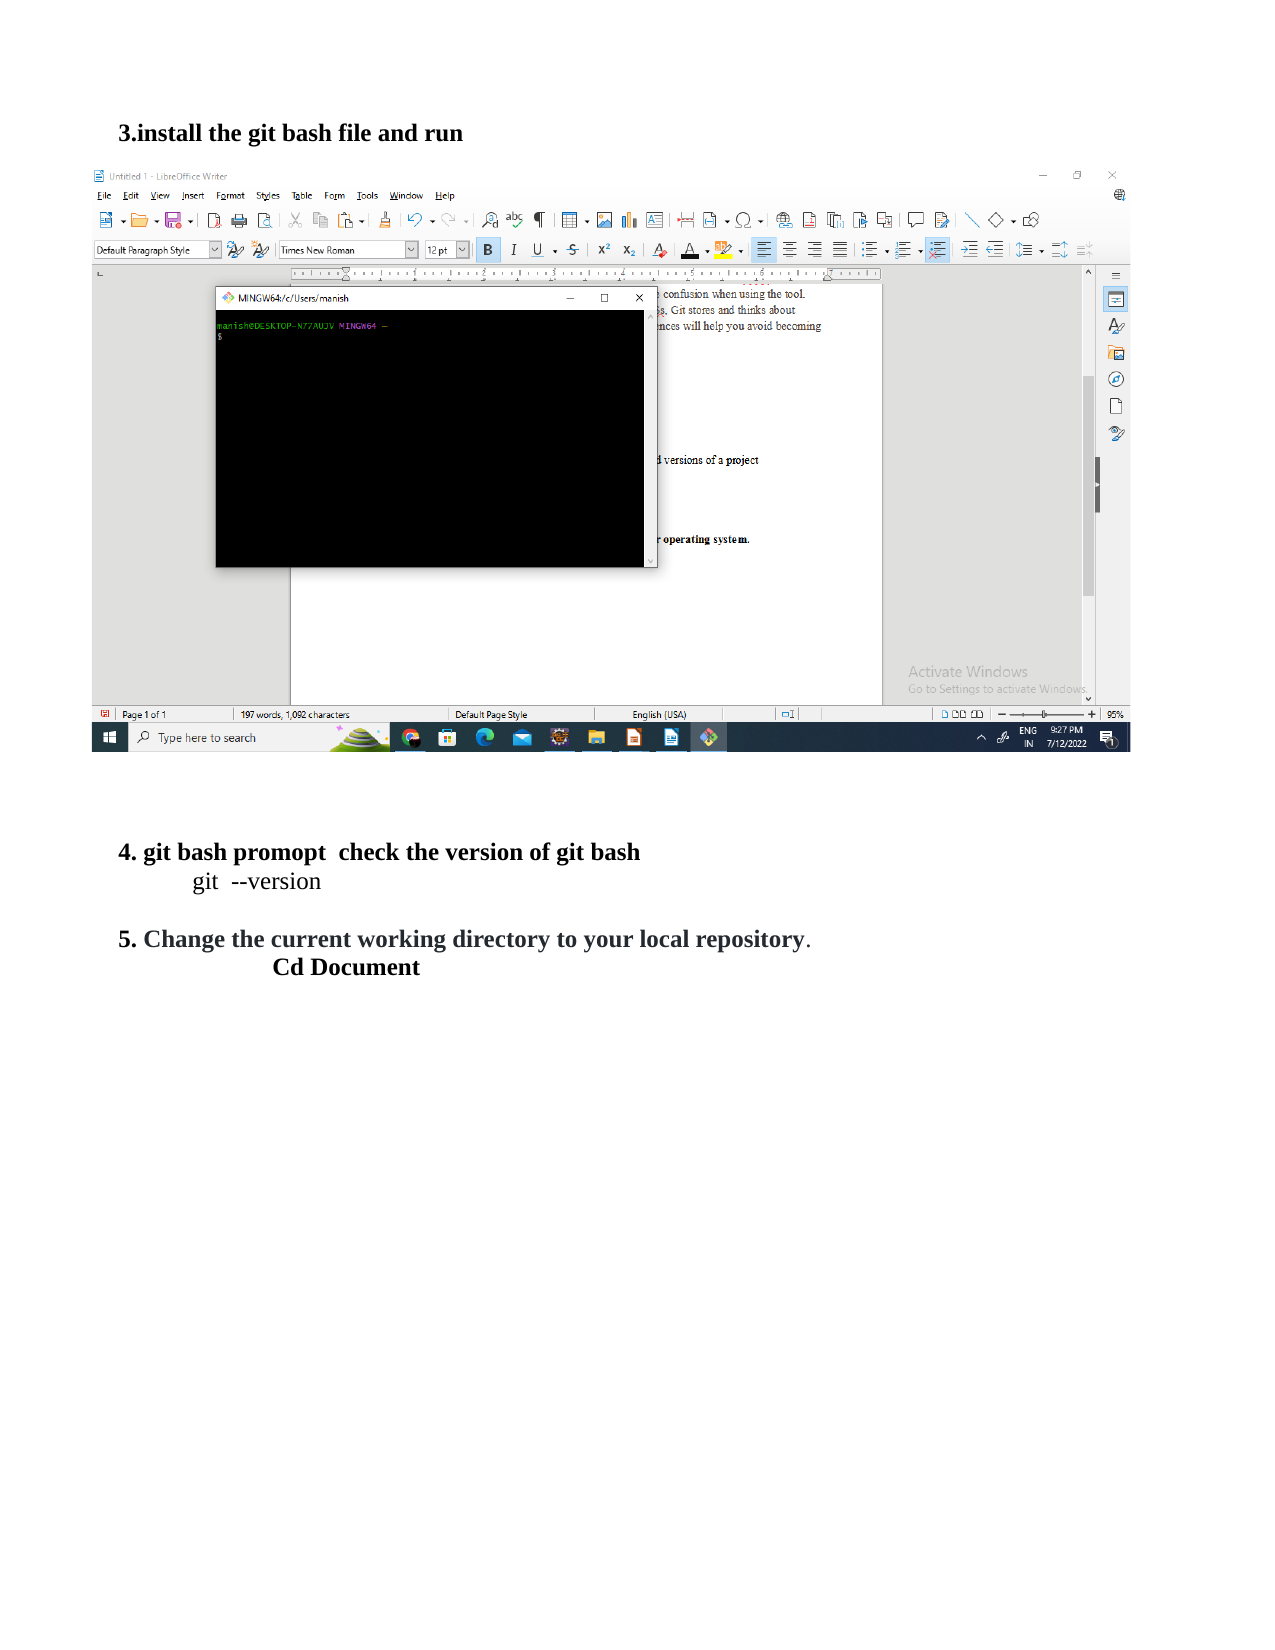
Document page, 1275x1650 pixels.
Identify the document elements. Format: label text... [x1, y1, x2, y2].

text 5. Change the current working directory to your local repository. [118, 924, 1157, 952]
text Cd Document [118, 952, 1157, 981]
picture [91, 167, 1131, 752]
text 3.install the git bash file and run [118, 118, 1157, 147]
text 4. git bash promopt check the version of git bash [118, 837, 1157, 866]
text git --version [118, 866, 1157, 895]
